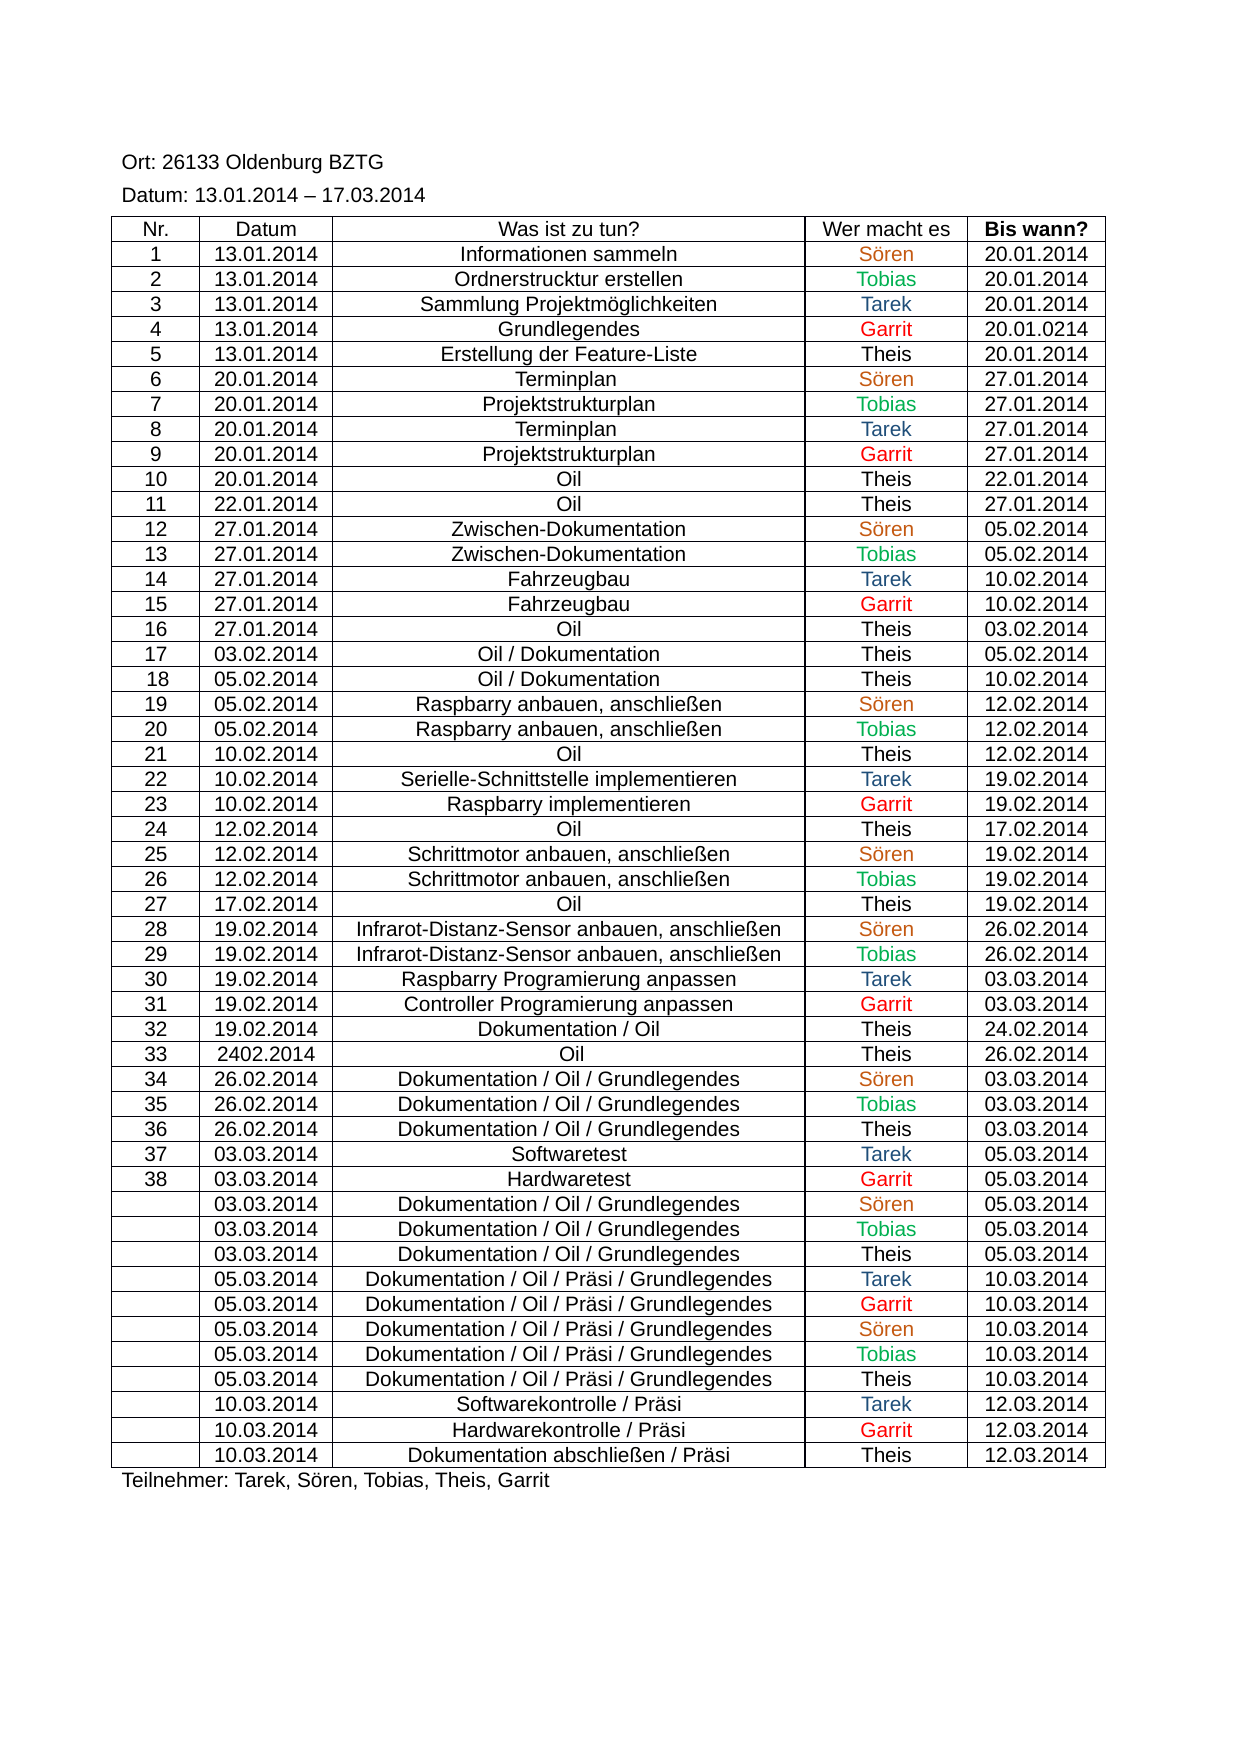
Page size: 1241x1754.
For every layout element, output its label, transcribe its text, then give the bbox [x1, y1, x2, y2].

table_cell 05.03.2014 [968, 1217, 1105, 1241]
table_cell 10.02.2014 [200, 767, 332, 791]
table_cell 27 [112, 892, 199, 916]
table_cell 03.03.2014 [200, 1242, 332, 1266]
table_cell Tarek [806, 567, 967, 591]
table_cell 10.03.2014 [968, 1267, 1105, 1291]
table_cell 19.02.2014 [968, 767, 1105, 791]
table_header Wer macht es [806, 217, 967, 241]
table_cell Oil / Dokumentation [333, 642, 804, 666]
table_header Datum [200, 217, 332, 241]
table_cell 7 [112, 392, 199, 416]
table_cell 12.03.2014 [968, 1418, 1105, 1442]
table_cell 19.02.2014 [968, 842, 1105, 866]
table_cell Garrit [806, 992, 967, 1016]
table_cell 8 [112, 417, 199, 441]
table_cell 10.03.2014 [968, 1367, 1105, 1391]
table_header Nr. [112, 217, 199, 241]
table_cell Sören [806, 842, 967, 866]
table_cell Softwaretest [333, 1142, 804, 1166]
table_cell 05.03.2014 [200, 1367, 332, 1391]
table_cell Oil [333, 892, 804, 916]
table_cell Softwarekontrolle / Präsi [333, 1392, 804, 1417]
table_cell Dokumentation / Oil [333, 1017, 804, 1041]
table_cell Terminplan [333, 417, 804, 441]
table_cell 13.01.2014 [200, 242, 332, 266]
table_cell [112, 1217, 199, 1241]
table_cell Dokumentation / Oil / Grundlegendes [333, 1192, 804, 1216]
table_cell Raspbarry implementieren [333, 792, 804, 816]
table_cell Tobias [806, 1217, 967, 1241]
table_cell 19.02.2014 [968, 867, 1105, 891]
table_cell 10.02.2014 [968, 592, 1105, 616]
table_cell 37 [112, 1142, 199, 1166]
table_cell Ordnerstrucktur erstellen [333, 267, 804, 291]
table_cell 25 [112, 842, 199, 866]
table_cell Theis [806, 1017, 967, 1041]
table_cell Projektstrukturplan [333, 392, 804, 416]
table_cell Theis [806, 467, 967, 491]
table_cell Sören [806, 517, 967, 541]
table_cell 32 [112, 1017, 199, 1041]
table_cell 26.02.2014 [200, 1092, 332, 1116]
table_cell 05.02.2014 [968, 642, 1105, 666]
table_cell Tobias [806, 267, 967, 291]
table_cell Erstellung der Feature-Liste [333, 342, 804, 366]
table_cell Tobias [806, 1342, 967, 1366]
table_cell Fahrzeugbau [333, 567, 804, 591]
table_cell Sören [806, 242, 967, 266]
table_cell 16 [112, 617, 199, 641]
table_cell 10.03.2014 [968, 1342, 1105, 1366]
table_cell Sören [806, 1317, 967, 1341]
table_cell 26.02.2014 [200, 1067, 332, 1091]
table_cell 19.02.2014 [968, 892, 1105, 916]
text Teilnehmer: Tarek, Sören, Tobias, Theis, Garrit [121, 1468, 1092, 1492]
table_cell 26.02.2014 [200, 1117, 332, 1141]
table_cell Theis [806, 817, 967, 841]
table_cell 10.02.2014 [200, 742, 332, 766]
table_cell 5 [112, 342, 199, 366]
table_cell 12.02.2014 [968, 692, 1105, 716]
table_cell 13.01.2014 [200, 267, 332, 291]
table_cell Dokumentation / Oil / Präsi / Grundlegendes [333, 1267, 804, 1291]
table_cell 19.02.2014 [200, 917, 332, 941]
table_cell [112, 1418, 199, 1442]
table_cell Tobias [806, 867, 967, 891]
table_cell Theis [806, 492, 967, 516]
table_cell Dokumentation / Oil / Präsi / Grundlegendes [333, 1292, 804, 1316]
table_cell 22.01.2014 [200, 492, 332, 516]
table_cell 03.03.2014 [968, 1117, 1105, 1141]
table_cell Tobias [806, 1092, 967, 1116]
table_cell Dokumentation / Oil / Präsi / Grundlegendes [333, 1342, 804, 1366]
table_cell Theis [806, 1242, 967, 1266]
table_cell Dokumentation abschließen / Präsi [333, 1443, 804, 1467]
table_cell 27.01.2014 [200, 517, 332, 541]
table_cell 21 [112, 742, 199, 766]
table_cell 20 [112, 717, 199, 741]
table_cell 30 [112, 967, 199, 991]
table_header Bis wann? [968, 217, 1105, 241]
table_cell Oil [333, 467, 804, 491]
table_cell Raspbarry Programierung anpassen [333, 967, 804, 991]
table_cell Projektstrukturplan [333, 442, 804, 466]
table_cell 10.03.2014 [200, 1418, 332, 1442]
table_cell 03.02.2014 [968, 617, 1105, 641]
table_cell 05.03.2014 [968, 1192, 1105, 1216]
table_cell Theis [806, 342, 967, 366]
table_cell 03.03.2014 [968, 967, 1105, 991]
table_cell 28 [112, 917, 199, 941]
table_cell Hardwaretest [333, 1167, 804, 1191]
table_cell Dokumentation / Oil / Grundlegendes [333, 1067, 804, 1091]
table_cell 2402.2014 [200, 1042, 332, 1066]
table_cell 26.02.2014 [968, 1042, 1105, 1066]
table_cell Hardwarekontrolle / Präsi [333, 1418, 804, 1442]
table_cell Theis [806, 1367, 967, 1391]
table_cell Controller Programierung anpassen [333, 992, 804, 1016]
table_cell 03.03.2014 [200, 1142, 332, 1166]
table_cell Sammlung Projektmöglichkeiten [333, 292, 804, 316]
table_cell 12.03.2014 [968, 1443, 1105, 1467]
table_cell Sören [806, 692, 967, 716]
table_cell 03.03.2014 [200, 1217, 332, 1241]
table_cell 03.03.2014 [968, 992, 1105, 1016]
table_cell [112, 1292, 199, 1316]
table_cell Tobias [806, 542, 967, 566]
table_cell Sören [806, 917, 967, 941]
table_cell 27.01.2014 [200, 592, 332, 616]
table_cell 10.02.2014 [968, 567, 1105, 591]
table_cell 29 [112, 942, 199, 966]
table_cell Theis [806, 1117, 967, 1141]
table_cell 27.01.2014 [968, 492, 1105, 516]
table_cell Schrittmotor anbauen, anschließen [333, 842, 804, 866]
table_cell 6 [112, 367, 199, 391]
table_cell Oil / Dokumentation [333, 667, 804, 691]
table_cell 27.01.2014 [200, 542, 332, 566]
table_cell 20.01.0214 [968, 317, 1105, 341]
table_cell 17.02.2014 [968, 817, 1105, 841]
table_cell 03.02.2014 [200, 642, 332, 666]
table_cell 17 [112, 642, 199, 666]
table_cell 05.03.2014 [200, 1267, 332, 1291]
table_cell Oil [333, 1042, 804, 1066]
table_cell Infrarot-Distanz-Sensor anbauen, anschließen [333, 917, 804, 941]
table_cell Terminplan [333, 367, 804, 391]
table_cell Oil [333, 617, 804, 641]
table_cell 05.02.2014 [200, 717, 332, 741]
table_cell 4 [112, 317, 199, 341]
table_cell Infrarot-Distanz-Sensor anbauen, anschließen [333, 942, 804, 966]
table_cell 27.01.2014 [200, 567, 332, 591]
table_cell 2 [112, 267, 199, 291]
table_cell Raspbarry anbauen, anschließen [333, 717, 804, 741]
table_cell 05.03.2014 [968, 1142, 1105, 1166]
table_cell 05.03.2014 [968, 1167, 1105, 1191]
table_cell 19 [112, 692, 199, 716]
table_cell 20.01.2014 [968, 267, 1105, 291]
table_cell 20.01.2014 [200, 367, 332, 391]
table_cell Raspbarry anbauen, anschließen [333, 692, 804, 716]
table_cell Fahrzeugbau [333, 592, 804, 616]
table_cell Serielle-Schnittstelle implementieren [333, 767, 804, 791]
table_cell 19.02.2014 [200, 1017, 332, 1041]
table_cell 12.02.2014 [200, 817, 332, 841]
table_cell 19.02.2014 [200, 942, 332, 966]
table_cell Tarek [806, 417, 967, 441]
table_cell 05.02.2014 [968, 542, 1105, 566]
table_cell 20.01.2014 [968, 292, 1105, 316]
table_cell Dokumentation / Oil / Grundlegendes [333, 1242, 804, 1266]
table_cell [112, 1342, 199, 1366]
table_cell 05.03.2014 [200, 1317, 332, 1341]
table_cell 24 [112, 817, 199, 841]
table_cell [112, 1367, 199, 1391]
table_cell Dokumentation / Oil / Präsi / Grundlegendes [333, 1367, 804, 1391]
table_cell 20.01.2014 [200, 442, 332, 466]
table_cell 13.01.2014 [200, 342, 332, 366]
table_cell Garrit [806, 317, 967, 341]
table_cell Theis [806, 617, 967, 641]
table_cell [112, 1392, 199, 1417]
table_cell Zwischen-Dokumentation [333, 517, 804, 541]
table_cell 10.03.2014 [200, 1392, 332, 1417]
table_cell 22 [112, 767, 199, 791]
table_cell 12.02.2014 [968, 742, 1105, 766]
table_cell 38 [112, 1167, 199, 1191]
table_cell 13.01.2014 [200, 317, 332, 341]
table_cell Sören [806, 1192, 967, 1216]
table_cell Tobias [806, 942, 967, 966]
text Datum: 13.01.2014 – 17.03.2014 [121, 183, 1092, 207]
table_cell 33 [112, 1042, 199, 1066]
table_cell 26.02.2014 [968, 942, 1105, 966]
table_cell Oil [333, 742, 804, 766]
table_cell Schrittmotor anbauen, anschließen [333, 867, 804, 891]
table_cell Theis [806, 892, 967, 916]
table_cell 20.01.2014 [200, 467, 332, 491]
table_cell Zwischen-Dokumentation [333, 542, 804, 566]
table_cell Theis [806, 1042, 967, 1066]
table_cell 35 [112, 1092, 199, 1116]
table_cell [112, 1242, 199, 1266]
table_cell 19.02.2014 [968, 792, 1105, 816]
table_cell Dokumentation / Oil / Präsi / Grundlegendes [333, 1317, 804, 1341]
text Ort: 26133 Oldenburg BZTG [121, 150, 1092, 174]
table_cell 1 [112, 242, 199, 266]
table_cell 05.02.2014 [968, 517, 1105, 541]
table_cell Theis [806, 642, 967, 666]
table_cell [112, 1317, 199, 1341]
table_header Was ist zu tun? [333, 217, 804, 241]
table_cell 19.02.2014 [200, 967, 332, 991]
table_cell 20.01.2014 [200, 392, 332, 416]
table_cell 24.02.2014 [968, 1017, 1105, 1041]
table_cell 31 [112, 992, 199, 1016]
table_cell Tarek [806, 1392, 967, 1417]
table_cell Tarek [806, 1267, 967, 1291]
table_cell Tarek [806, 1142, 967, 1166]
table_cell Theis [806, 1443, 967, 1467]
table_cell Tarek [806, 967, 967, 991]
table_cell 10.03.2014 [968, 1317, 1105, 1341]
table_cell [112, 1267, 199, 1291]
table_cell 20.01.2014 [968, 342, 1105, 366]
table_cell Garrit [806, 1167, 967, 1191]
table_cell Tarek [806, 292, 967, 316]
table_cell Sören [806, 367, 967, 391]
table_cell Tarek [806, 767, 967, 791]
table_cell 05.03.2014 [968, 1242, 1105, 1266]
table_cell 10.02.2014 [968, 667, 1105, 691]
table_cell 26 [112, 867, 199, 891]
table_cell 03.03.2014 [200, 1167, 332, 1191]
table_cell Sören [806, 1067, 967, 1091]
table_cell 12.02.2014 [200, 867, 332, 891]
table_cell 13.01.2014 [200, 292, 332, 316]
table_cell 05.03.2014 [200, 1342, 332, 1366]
table_cell 36 [112, 1117, 199, 1141]
table_cell 27.01.2014 [968, 392, 1105, 416]
table_cell 11 [112, 492, 199, 516]
table_cell 22.01.2014 [968, 467, 1105, 491]
table_cell Garrit [806, 442, 967, 466]
table_cell 27.01.2014 [968, 442, 1105, 466]
table_cell Grundlegendes [333, 317, 804, 341]
table_cell Dokumentation / Oil / Grundlegendes [333, 1217, 804, 1241]
table_cell 19.02.2014 [200, 992, 332, 1016]
table_cell 15 [112, 592, 199, 616]
table_cell 03.03.2014 [968, 1067, 1105, 1091]
table_cell Informationen sammeln [333, 242, 804, 266]
table_cell Garrit [806, 1292, 967, 1316]
table_cell 12.03.2014 [968, 1392, 1105, 1417]
table_cell Dokumentation / Oil / Grundlegendes [333, 1117, 804, 1141]
table_cell Oil [333, 492, 804, 516]
table_cell Dokumentation / Oil / Grundlegendes [333, 1092, 804, 1116]
table_cell 14 [112, 567, 199, 591]
table_cell [112, 1443, 199, 1467]
table_cell 18 [112, 667, 199, 691]
table_cell 03.03.2014 [200, 1192, 332, 1216]
table_cell 05.02.2014 [200, 692, 332, 716]
table_cell 05.02.2014 [200, 667, 332, 691]
table_cell 12.02.2014 [200, 842, 332, 866]
table_cell 27.01.2014 [968, 367, 1105, 391]
table_cell 27.01.2014 [968, 417, 1105, 441]
table_cell 10.03.2014 [200, 1443, 332, 1467]
table_cell 10 [112, 467, 199, 491]
table_cell 10.02.2014 [200, 792, 332, 816]
table_cell Oil [333, 817, 804, 841]
table_cell 27.01.2014 [200, 617, 332, 641]
table_cell Theis [806, 667, 967, 691]
table_cell Garrit [806, 592, 967, 616]
table_cell 9 [112, 442, 199, 466]
table_cell Garrit [806, 792, 967, 816]
table_cell Tobias [806, 717, 967, 741]
table_cell 12 [112, 517, 199, 541]
table_cell 03.03.2014 [968, 1092, 1105, 1116]
table_cell 12.02.2014 [968, 717, 1105, 741]
table_cell 17.02.2014 [200, 892, 332, 916]
table_cell 26.02.2014 [968, 917, 1105, 941]
table_cell 05.03.2014 [200, 1292, 332, 1316]
table_cell 34 [112, 1067, 199, 1091]
table_cell 23 [112, 792, 199, 816]
table_cell 20.01.2014 [200, 417, 332, 441]
table_cell [112, 1192, 199, 1216]
table_cell 3 [112, 292, 199, 316]
table_cell Garrit [806, 1418, 967, 1442]
table_cell 13 [112, 542, 199, 566]
table_cell Theis [806, 742, 967, 766]
table_cell Tobias [806, 392, 967, 416]
table_cell 10.03.2014 [968, 1292, 1105, 1316]
table_cell 20.01.2014 [968, 242, 1105, 266]
